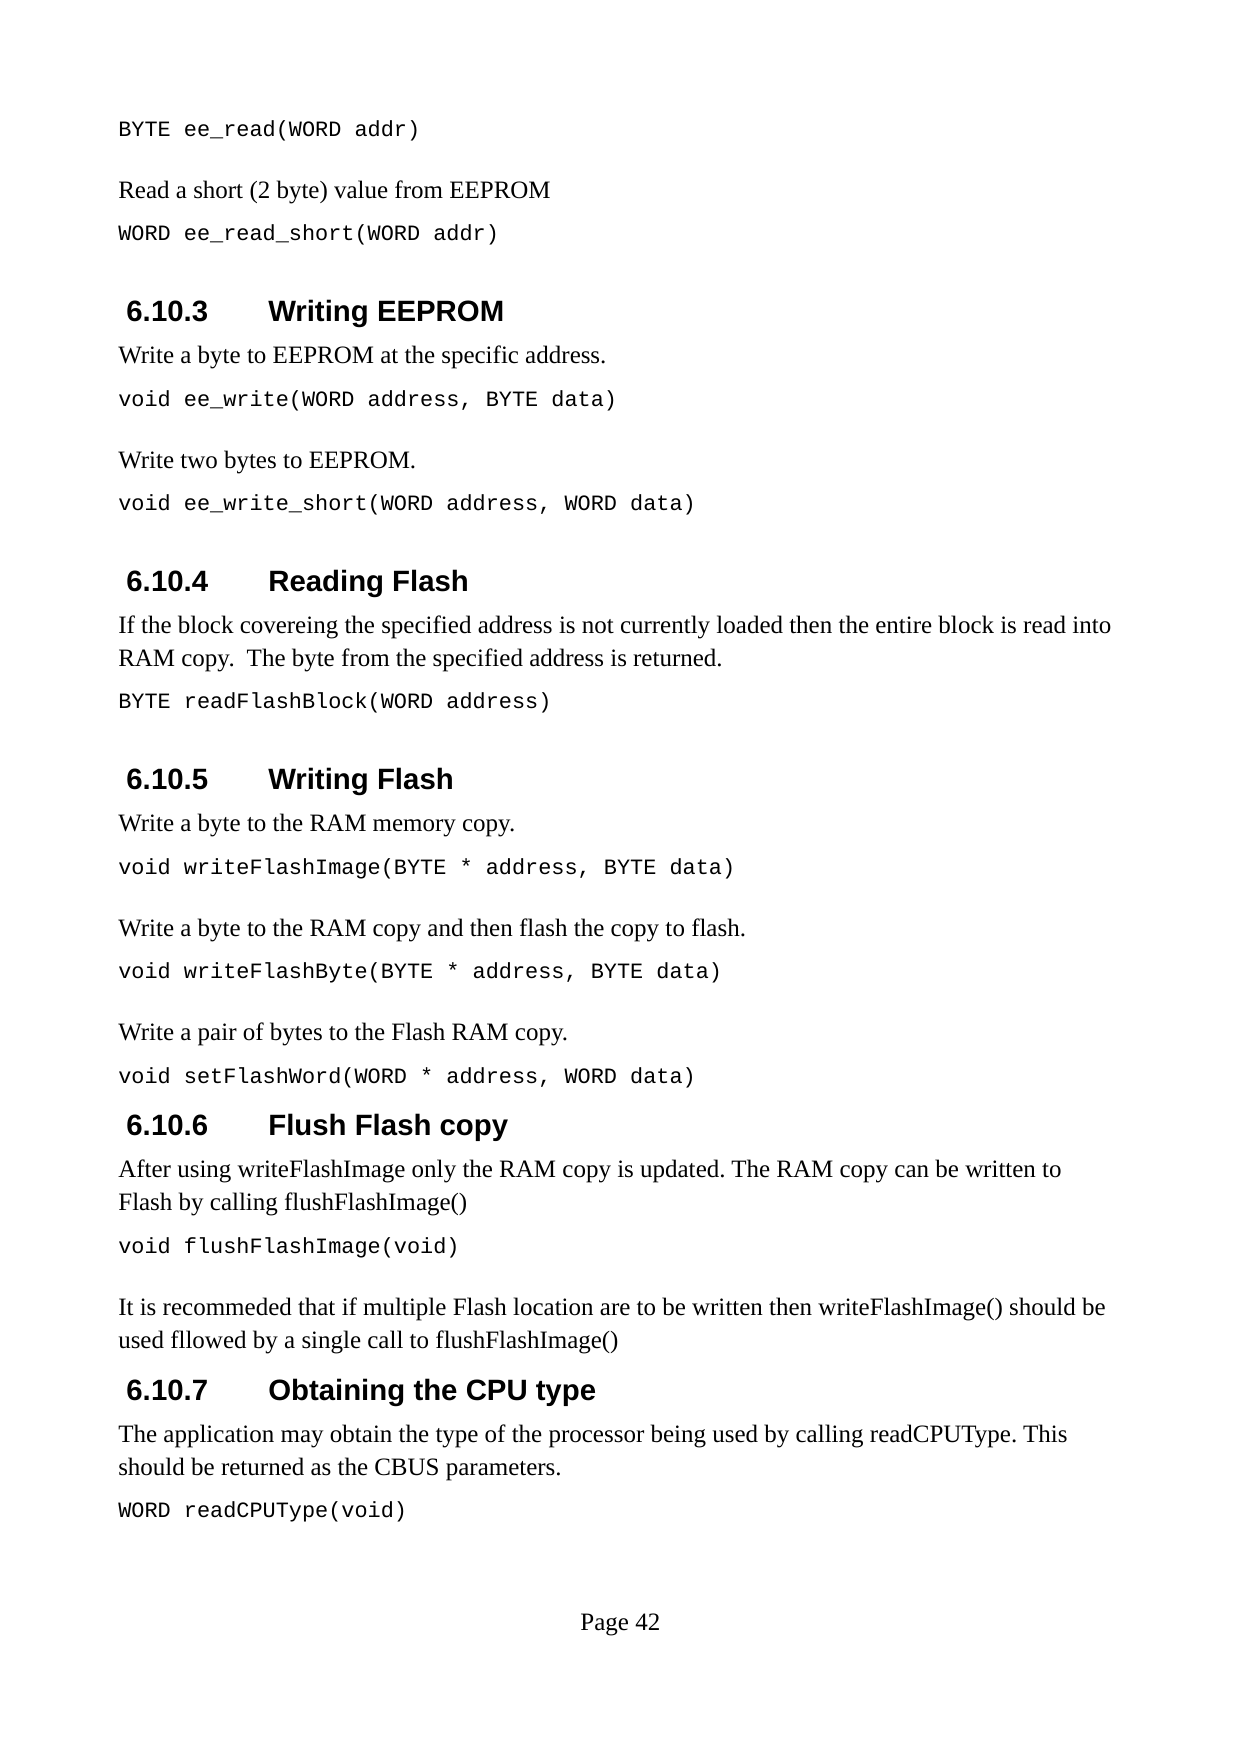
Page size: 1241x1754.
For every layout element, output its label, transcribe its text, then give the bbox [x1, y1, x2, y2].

text Write two bytes to EEPROM. [118, 445, 1122, 473]
subtitle Reading Flash [118, 564, 1122, 598]
subtitle Writing Flash [118, 762, 1122, 796]
subtitle Flush Flash copy [118, 1108, 1122, 1142]
text After using writeFlashImage only the RAM copy is updated. The RAM copy can be written to Flash by calling flushFlashImage() [118, 1154, 1122, 1216]
text It is recommeded that if multiple Flash location are to be written then writeFlashImage() should be used fllowed by a single call to flushFlashImage() [118, 1292, 1122, 1353]
text The application may obtain the type of the processor being used by calling readCPUType. This should be returned as the CBUS parameters. [118, 1419, 1122, 1480]
text void ee_write_short(WORD address, WORD data) [118, 492, 1122, 517]
text void writeFlashImage(BYTE * address, BYTE data) [118, 856, 1122, 881]
text If the block covereing the specified address is not currently loaded then the entire block is read into RAM copy. The byte from the specified address is returned. [118, 610, 1122, 672]
text BYTE ee_read(WORD addr) [118, 118, 1122, 143]
text Write a byte to EEPROM at the specific address. [118, 340, 1122, 369]
subtitle Writing EEPROM [118, 294, 1122, 328]
text Write a byte to the RAM copy and then flash the copy to flash. [118, 913, 1122, 942]
text WORD readCPUType(void) [118, 1499, 1122, 1524]
text Write a pair of bytes to the Flash RAM copy. [118, 1017, 1122, 1046]
text Write a byte to the RAM memory copy. [118, 808, 1122, 837]
text BYTE readFlashBlock(WORD address) [118, 691, 1122, 716]
text void writeFlashByte(BYTE * address, BYTE data) [118, 961, 1122, 985]
text WORD ee_read_short(WORD addr) [118, 223, 1122, 247]
text Read a short (2 byte) value from EEPROM [118, 175, 1122, 204]
text void ee_write(WORD address, BYTE data) [118, 388, 1122, 413]
text void setFlashWord(WORD * address, WORD data) [118, 1065, 1122, 1090]
text void flushFlashImage(void) [118, 1235, 1122, 1260]
subtitle Obtaining the CPU type [118, 1372, 1122, 1406]
